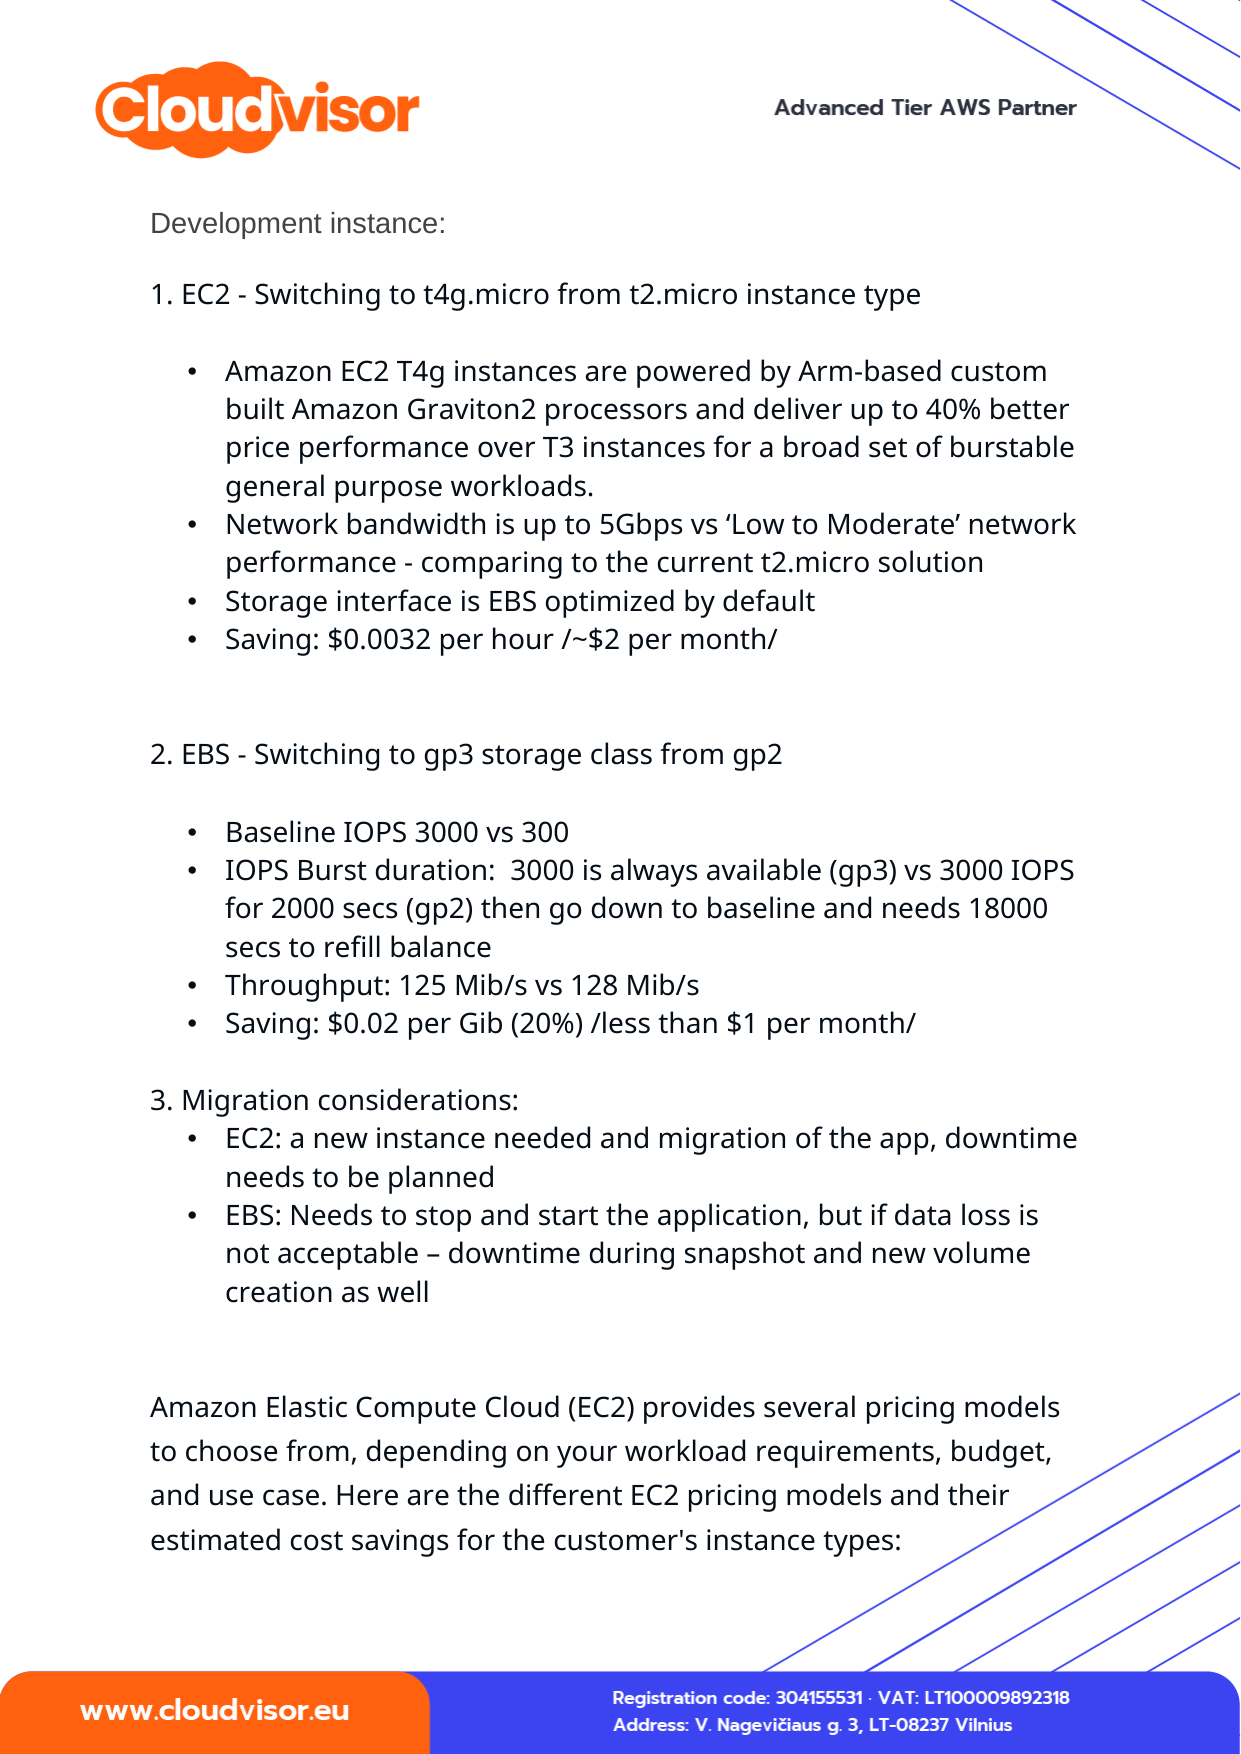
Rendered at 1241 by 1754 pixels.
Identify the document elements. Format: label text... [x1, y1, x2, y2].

list EBS: Needs to stop and start the application, but if data loss is not acceptable – downtime during snapshot and new volume creation as well [187, 1195, 1090, 1310]
list Amazon EC2 T4g instances are powered by Arm-based custom built Amazon Graviton2 processors and deliver up to 40% better price performance over T3 instances for a broad set of burstable general purpose workloads. [187, 351, 1090, 504]
subtitle Development instance: [150, 206, 1090, 240]
list Baseline IOPS 3000 vs 300 [187, 812, 1090, 850]
text 2. EBS - Switching to gp3 storage class from gp2 [150, 734, 1090, 773]
text 3. Migration considerations: [150, 1080, 1090, 1118]
list Throughput: 125 Mib/s vs 128 Mib/s [187, 965, 1090, 1003]
picture [0, 0, 1241, 1754]
text 1. EC2 - Switching to t4g.micro from t2.micro instance type [150, 274, 1090, 313]
text Amazon Elastic Compute Cloud (EC2) provides several pricing models to choose from, depending on your workload requirements, budget, and use case. Here are the different EC2 pricing models and their estimated cost savings for the customer's instance types: [150, 1388, 1090, 1558]
list Network bandwidth is up to 5Gbps vs ‘Low to Moderate’ network performance - comparing to the current t2.micro solution [187, 504, 1090, 581]
list Saving: $0.0032 per hour /~$2 per month/ [187, 619, 1090, 658]
list Saving: $0.02 per Gib (20%) /less than $1 per month/ [187, 1003, 1090, 1042]
list Storage interface is EBS optimized by default [187, 581, 1090, 619]
list EC2: a new instance needed and migration of the app, downtime needs to be planned [187, 1118, 1090, 1195]
list IOPS Burst duration: 3000 is always available (gp3) vs 3000 IOPS for 2000 secs (gp2) then go down to baseline and needs 18000 secs to refill balance [187, 850, 1090, 965]
